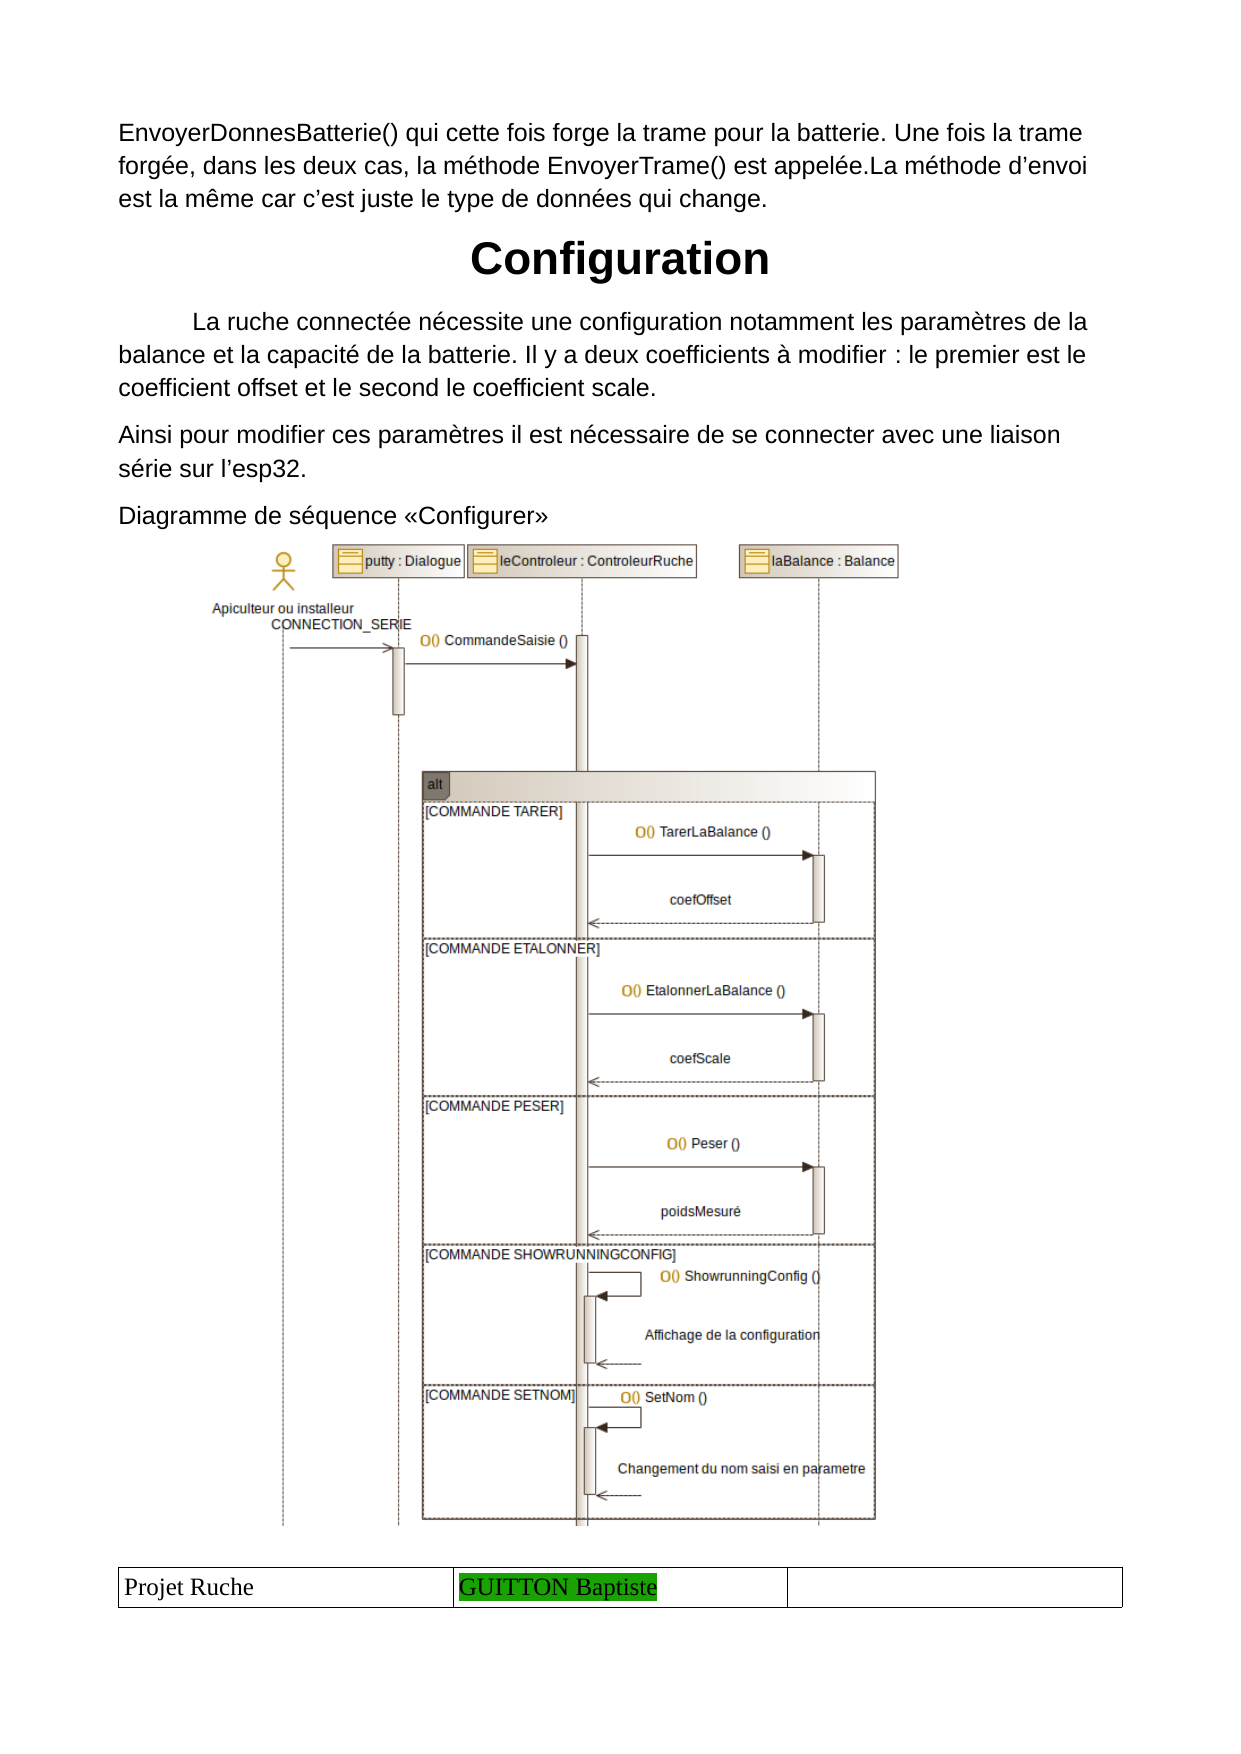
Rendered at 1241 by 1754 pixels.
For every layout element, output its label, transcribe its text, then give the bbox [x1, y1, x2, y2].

picture [201, 533, 910, 1526]
text Configuration [118, 232, 1122, 284]
text Diagramme de séquence «Configurer» [118, 501, 1122, 530]
text Ainsi pour modifier ces paramètres il est nécessaire de se connecter avec une liaison série sur l’esp32. [118, 421, 1122, 482]
text La ruche connectée nécessite une configuration notamment les paramètres de la balance et la capacité de la batterie. Il y a deux coefficients à modifier : le premier est le coefficient offset et le second le coefficient scale. [118, 307, 1122, 402]
text EnvoyerDonnesBatterie() qui cette fois forge la trame pour la batterie. Une fois la trame forgée, dans les deux cas, la méthode EnvoyerTrame() est appelée.La méthode d’envoi est la même car c’est juste le type de données qui change. [118, 118, 1122, 213]
